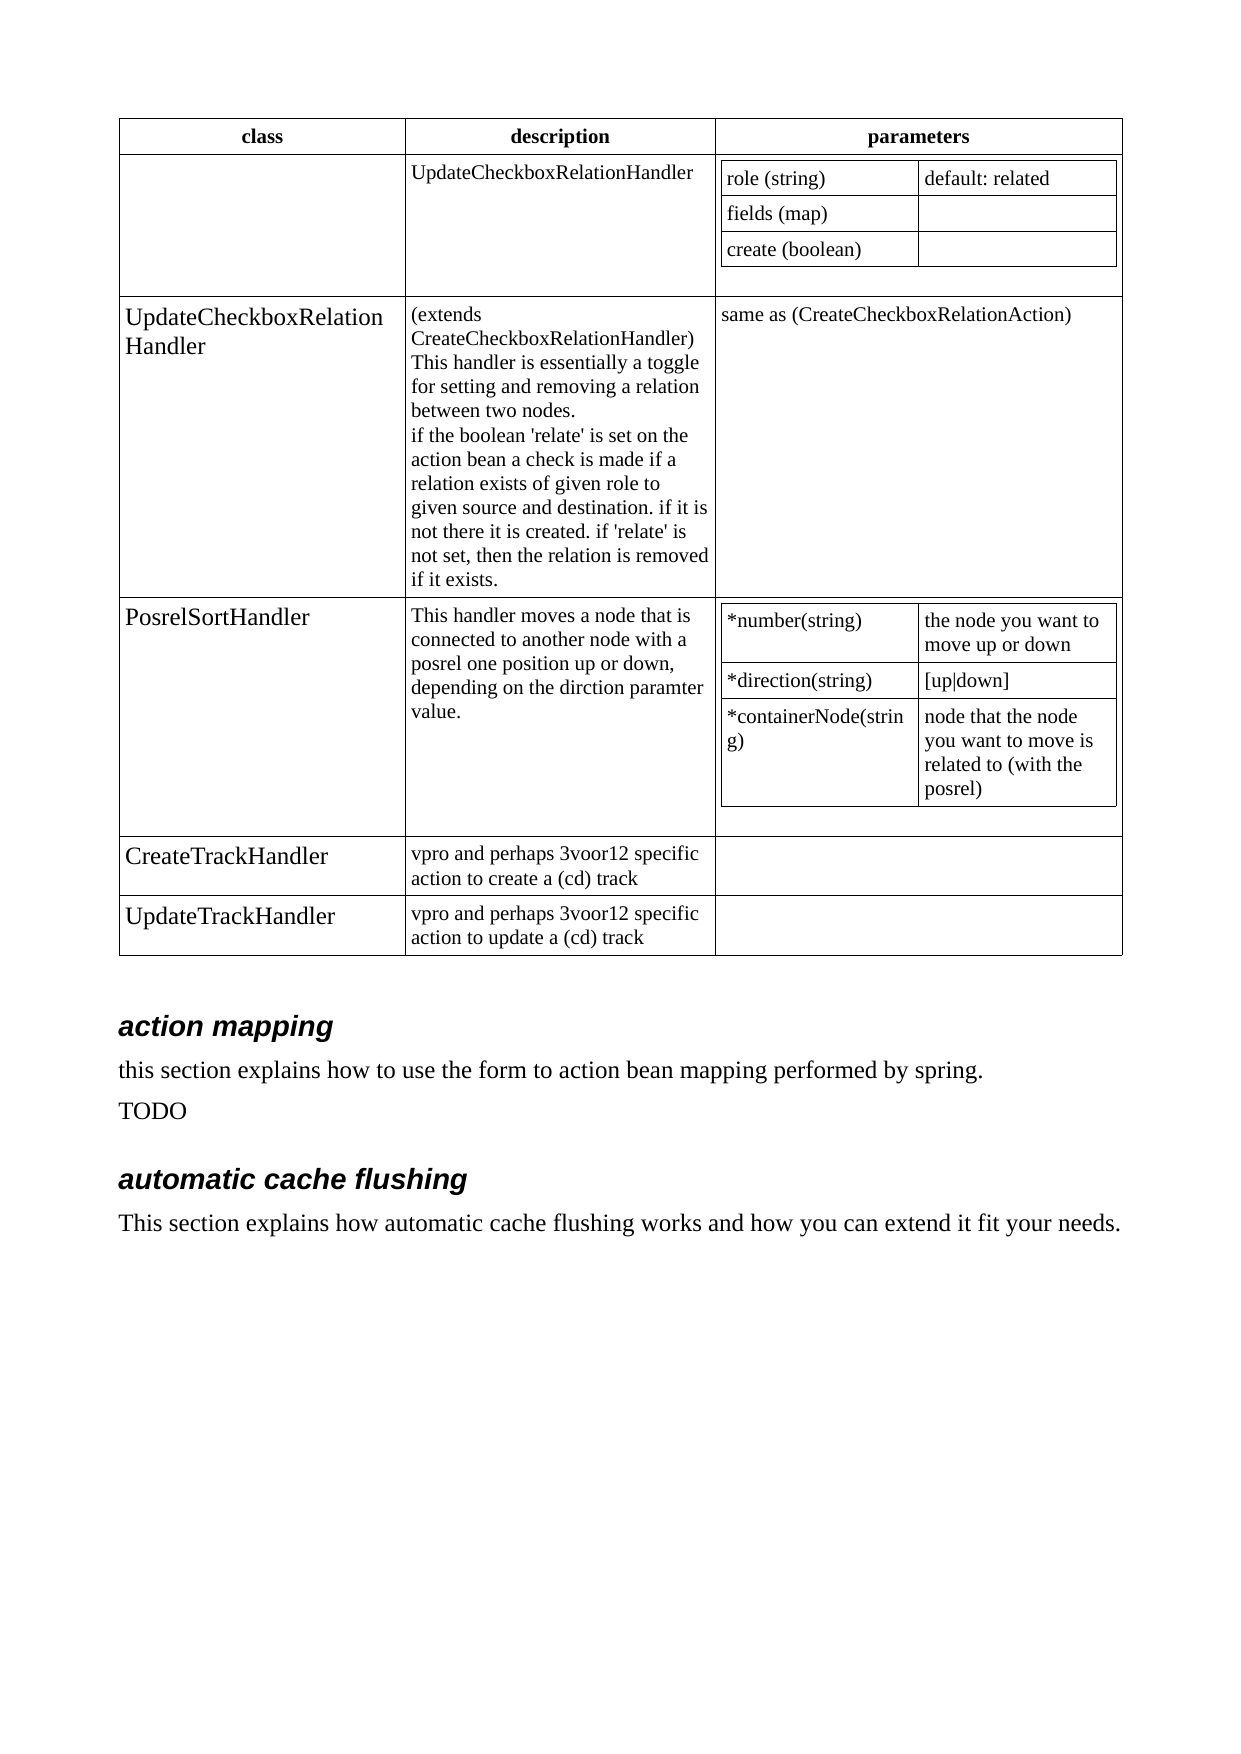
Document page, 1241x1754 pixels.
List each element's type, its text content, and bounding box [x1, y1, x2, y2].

table_header the node you want to move up or down [919, 604, 1116, 662]
table_cell default: related [919, 161, 1116, 195]
table_cell [919, 196, 1116, 231]
table_cell UpdateCheckboxRelationHandler [406, 155, 715, 296]
table_cell node that the node you want to move is related to (with the posrel) [919, 699, 1116, 806]
table_header class [120, 119, 405, 154]
table_cell [716, 837, 1122, 895]
table_cell [919, 232, 1116, 266]
table_cell This handler moves a node that is connected to another node with a posrel one position up or down, depending on the dirction paramter value. [406, 598, 715, 836]
table_header description [406, 119, 715, 154]
table_cell same as (CreateCheckboxRelationAction) [716, 297, 1122, 597]
table_cell *direction(string) [722, 663, 918, 698]
table_cell vpro and perhaps 3voor12 specific action to create a (cd) track [406, 837, 715, 895]
table_cell [716, 598, 1122, 836]
subtitle action mapping [118, 1009, 1122, 1042]
table_cell fields (map) [722, 196, 918, 231]
table_cell UpdateCheckboxRelationHandler [120, 297, 405, 597]
text This section explains how automatic cache flushing works and how you can extend it fit your needs. [118, 1208, 1122, 1237]
subtitle automatic cache flushing [118, 1162, 1122, 1196]
text TODO [118, 1096, 1122, 1125]
table_cell [up|down] [919, 663, 1116, 698]
text this section explains how to use the form to action bean mapping performed by spring. [118, 1055, 1122, 1083]
table_cell PosrelSortHandler [120, 598, 405, 836]
table_cell [716, 896, 1122, 955]
table_cell CreateTrackHandler [120, 837, 405, 895]
table_cell role (string) [722, 161, 918, 195]
table_cell [716, 155, 1122, 296]
table_cell [120, 155, 405, 296]
table_cell *containerNode(string) [722, 699, 918, 806]
table_cell (extends CreateCheckboxRelationHandler) This handler is essentially a toggle for setting and removing a relation between two nodes. if the boolean 'relate' is set on the action bean a check is made if a relation exists of given role to given source and destination. if it is not there it is created. if 'relate' is not set, then the relation is removed if it exists. [406, 297, 715, 597]
table_cell create (boolean) [722, 232, 918, 266]
table_cell UpdateTrackHandler [120, 896, 405, 955]
table_cell vpro and perhaps 3voor12 specific action to update a (cd) track [406, 896, 715, 955]
table_header parameters [716, 119, 1122, 154]
table_header *number(string) [722, 604, 918, 662]
